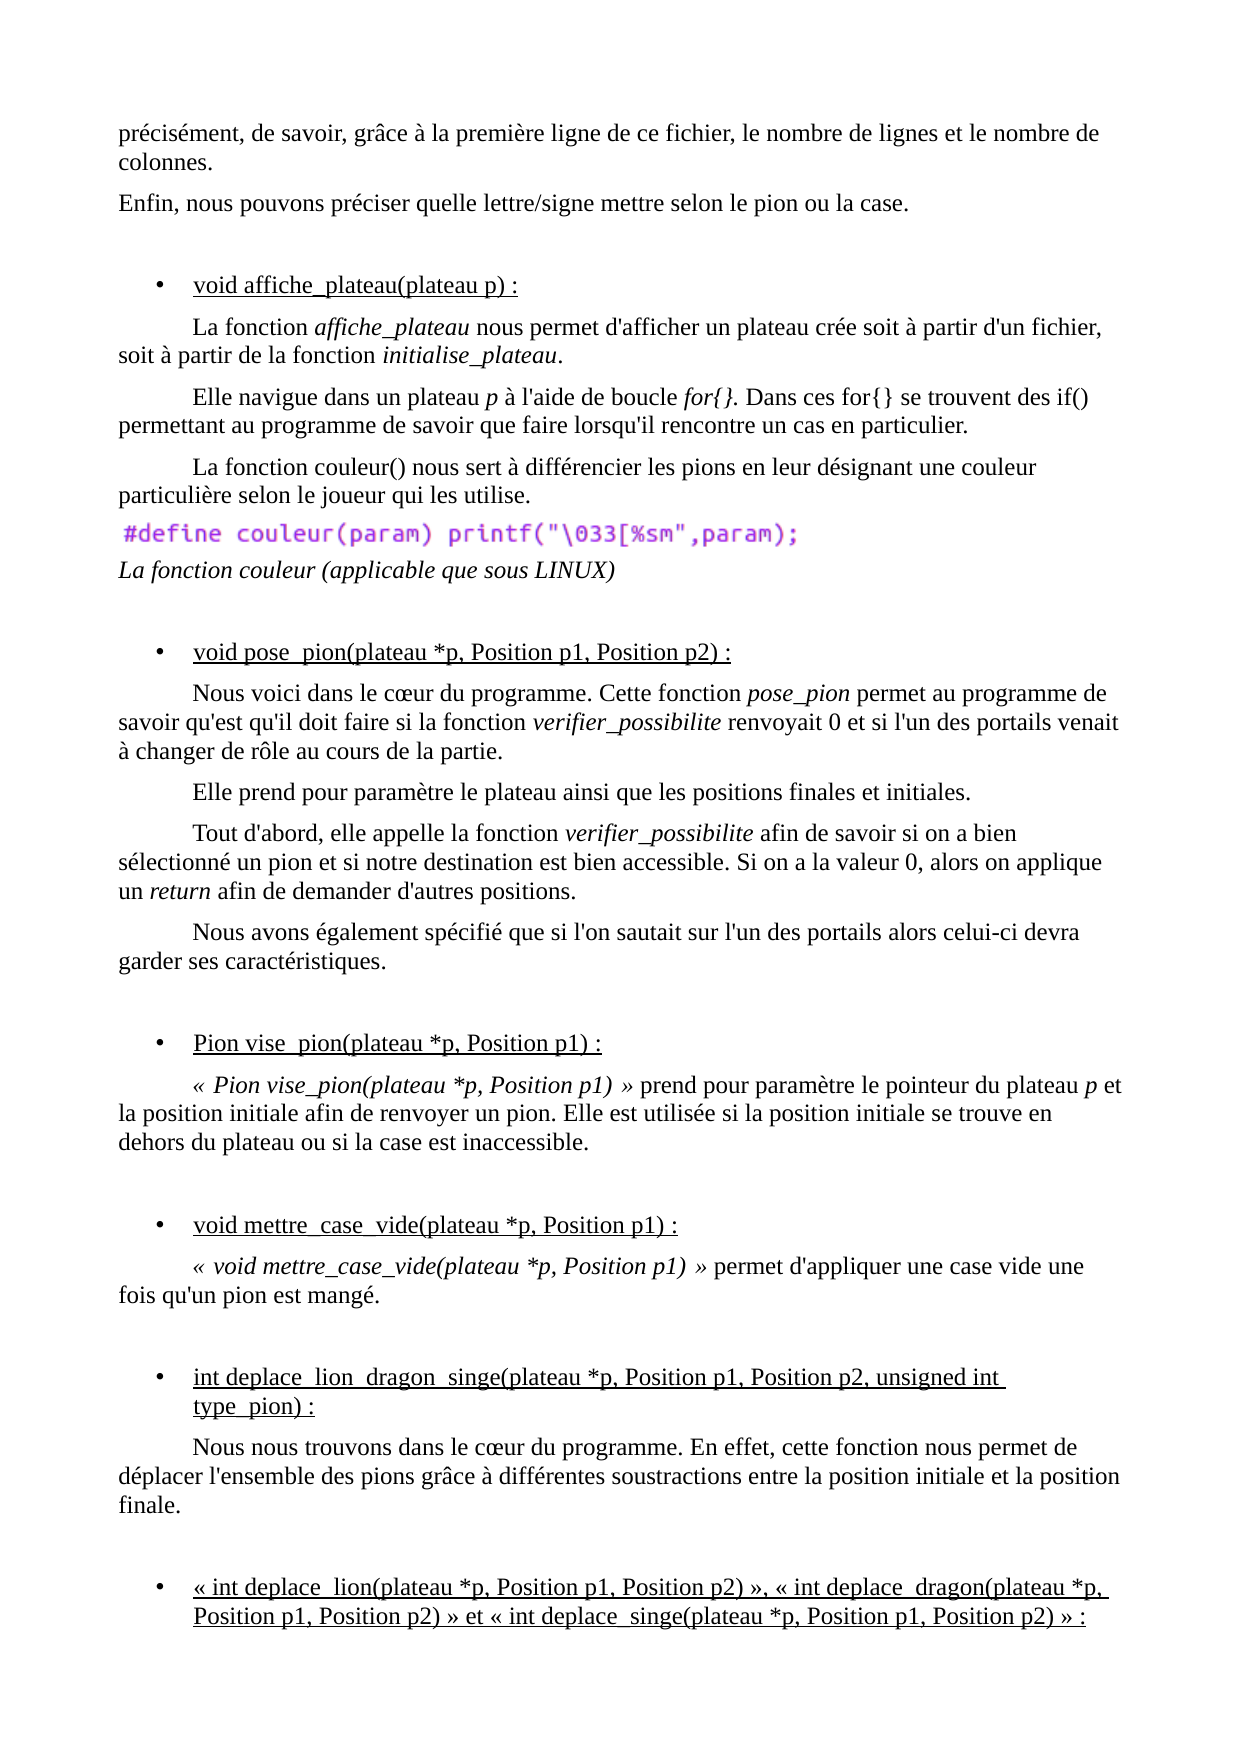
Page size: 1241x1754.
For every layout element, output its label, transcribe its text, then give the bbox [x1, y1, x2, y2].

text Nous nous trouvons dans le cœur du programme. En effet, cette fonction nous permet de déplacer l'ensemble des pions grâce à différentes soustractions entre la position initiale et la position finale. [118, 1432, 1122, 1518]
text Elle navigue dans un plateau p à l'aide de boucle for{}. Dans ces for{} se trouvent des if() permettant au programme de savoir que faire lorsqu'il rencontre un cas en particulier. [118, 382, 1122, 439]
list « int deplace_lion(plateau *p, Position p1, Position p2) », « int deplace_dragon(plateau *p, Position p1, Position p2) » et « int deplace_singe(plateau *p, Position p1, Position p2) » : [156, 1572, 1122, 1630]
text précisément, de savoir, grâce à la première ligne de ce fichier, le nombre de lignes et le nombre de colonnes. [118, 118, 1122, 176]
text « Pion vise_pion(plateau *p, Position p1) » prend pour paramètre le pointeur du plateau p et la position initiale afin de renvoyer un pion. Elle est utilisée si la position initiale se trouve en dehors du plateau ou si la case est inaccessible. [118, 1070, 1122, 1156]
text « void mettre_case_vide(plateau *p, Position p1) » permet d'appliquer une case vide une fois qu'un pion est mangé. [118, 1251, 1122, 1308]
text La fonction couleur() nous sert à différencier les pions en leur désignant une couleur particulière selon le joueur qui les utilise. [118, 452, 1122, 509]
picture [122, 521, 818, 555]
text Nous voici dans le cœur du programme. Cette fonction pose_pion permet au programme de savoir qu'est qu'il doit faire si la fonction verifier_possibilite renvoyait 0 et si l'un des portails venait à changer de rôle au cours de la partie. [118, 678, 1122, 765]
list void affiche_plateau(plateau p) : [156, 271, 1122, 299]
text Enfin, nous pouvons préciser quelle lettre/signe mettre selon le pion ou la case. [118, 188, 1122, 217]
text Tout d'abord, elle appelle la fonction verifier_possibilite afin de savoir si on a bien sélectionné un pion et si notre destination est bien accessible. Si on a la valeur 0, alors on applique un return afin de demander d'autres positions. [118, 818, 1122, 905]
text Nous avons également spécifié que si l'on sautait sur l'un des portails alors celui-ci devra garder ses caractéristiques. [118, 917, 1122, 975]
text La fonction affiche_plateau nous permet d'afficher un plateau crée soit à partir d'un fichier, soit à partir de la fonction initialise_plateau. [118, 312, 1122, 369]
text La fonction couleur (applicable que sous LINUX) [118, 522, 1122, 583]
list void pose_pion(plateau *p, Position p1, Position p2) : [156, 637, 1122, 666]
list Pion vise_pion(plateau *p, Position p1) : [156, 1028, 1122, 1057]
list void mettre_case_vide(plateau *p, Position p1) : [156, 1210, 1122, 1238]
text Elle prend pour paramètre le plateau ainsi que les positions finales et initiales. [118, 777, 1122, 806]
list int deplace_lion_dragon_singe(plateau *p, Position p1, Position p2, unsigned int type_pion) : [156, 1362, 1122, 1420]
